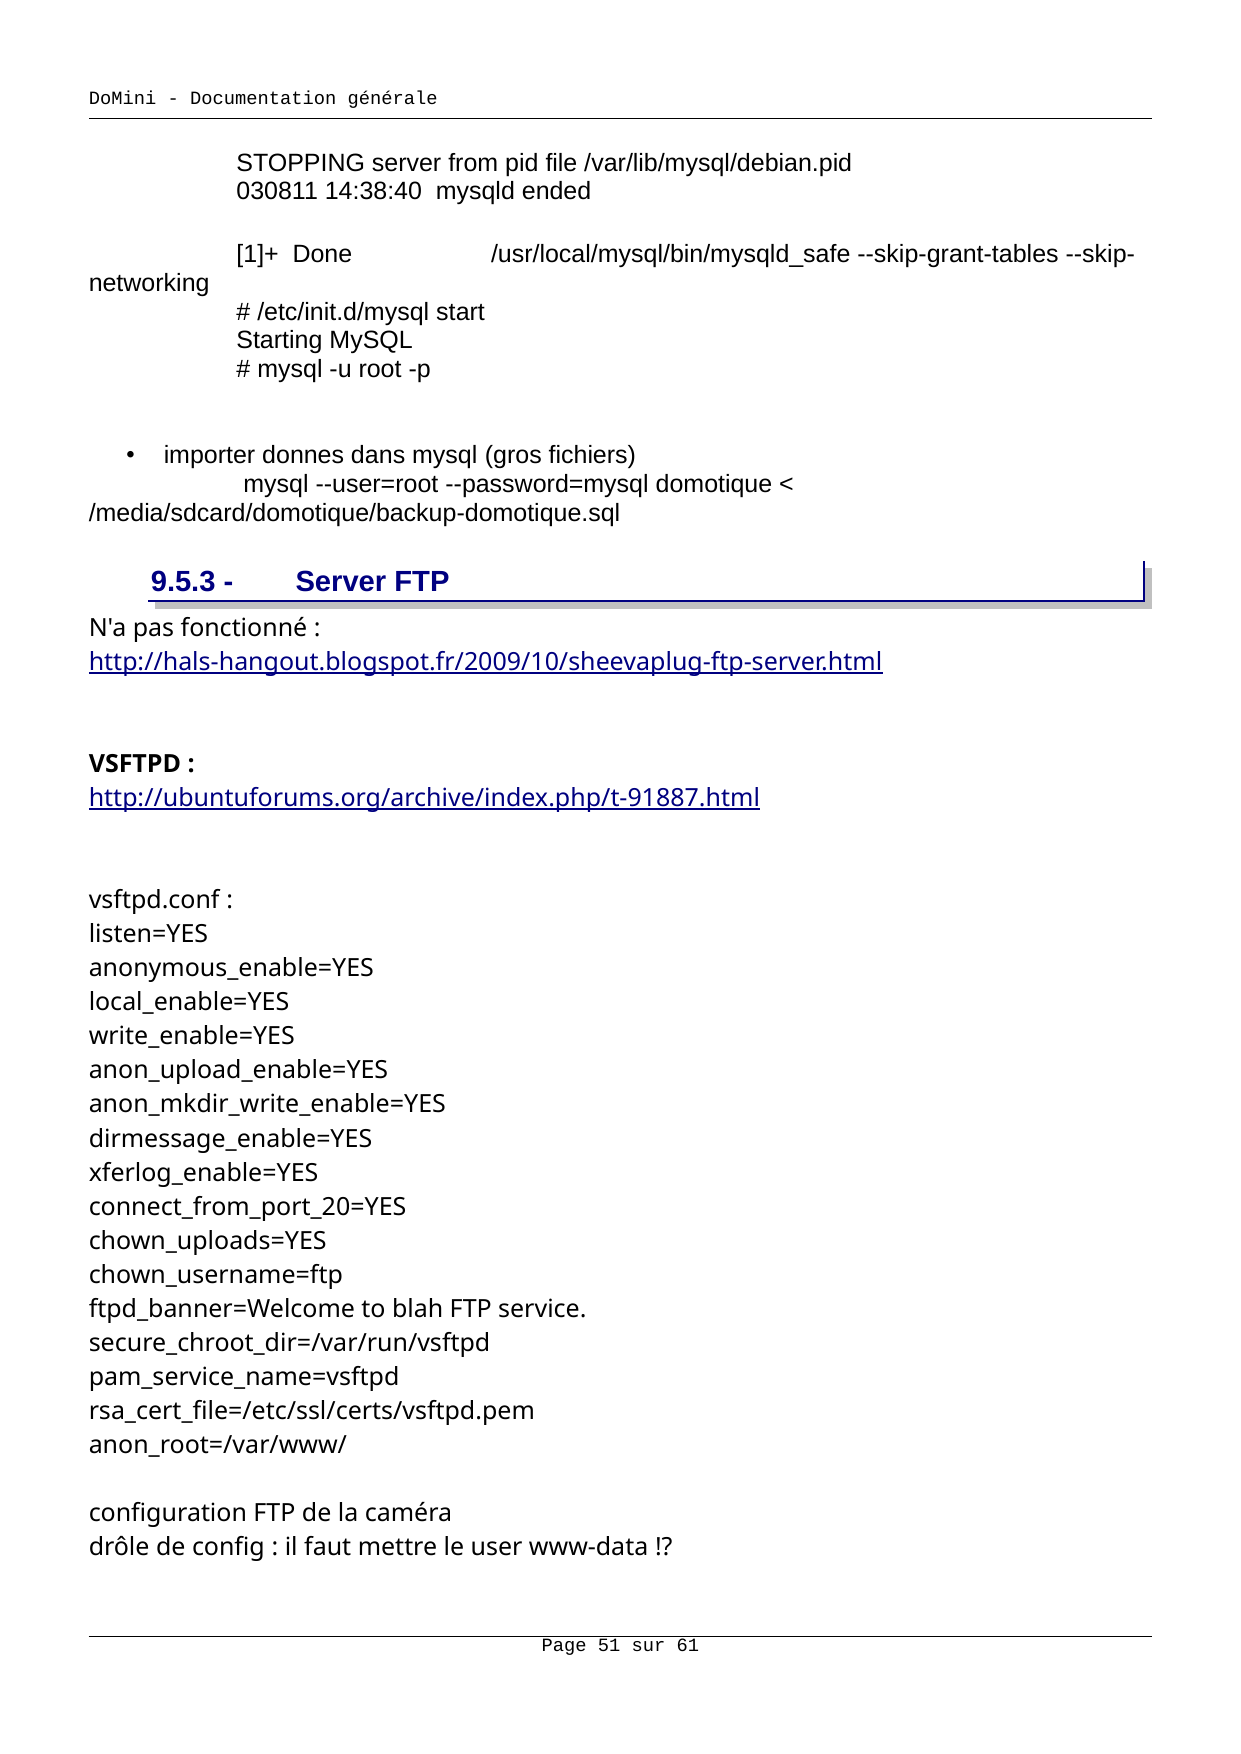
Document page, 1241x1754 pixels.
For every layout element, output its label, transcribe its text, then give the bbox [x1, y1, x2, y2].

text http://ubuntuforums.org/archive/index.php/t-91887.html [88, 779, 1152, 814]
text N'a pas fonctionné : [88, 609, 1152, 643]
text # /etc/init.d/mysql start [88, 297, 1152, 325]
text configuration FTP de la caméra [88, 1495, 1152, 1529]
text http://hals-hangout.blogspot.fr/2009/10/sheevaplug-ftp-server.html [88, 643, 1152, 677]
text drôle de config : il faut mettre le user www-data !? [88, 1529, 1152, 1563]
text Starting MySQL [88, 325, 1152, 354]
text [1]+ Done /usr/local/mysql/bin/mysqld_safe --skip-grant-tables --skip-networking [88, 239, 1152, 297]
text listen=YES anonymous_enable=YES local_enable=YES write_enable=YES anon_upload_enable=YES anon_mkdir_write_enable=YES dirmessage_enable=YES xferlog_enable=YES connect_from_port_20=YES chown_uploads=YES chown_username=ftp ftpd_banner=Welcome to blah FTP service. secure_chroot_dir=/var/run/vsftpd pam_service_name=vsftpd rsa_cert_file=/etc/ssl/certs/vsftpd.pem anon_root=/var/www/ [88, 916, 1152, 1461]
subtitle Server FTP [148, 561, 1143, 600]
text STOPPING server from pid file /var/lib/mysql/debian.pid [88, 147, 1152, 176]
text VSFTPD : [88, 746, 1152, 779]
list importer donnes dans mysql (gros fichiers) [126, 440, 1152, 469]
text # mysql -u root -p [88, 354, 1152, 383]
text 030811 14:38:40 mysqld ended [88, 176, 1152, 205]
text vsftpd.conf : [88, 882, 1152, 916]
text mysql --user=root --password=mysql domotique < /media/sdcard/domotique/backup-domotique.sql [88, 469, 1152, 527]
